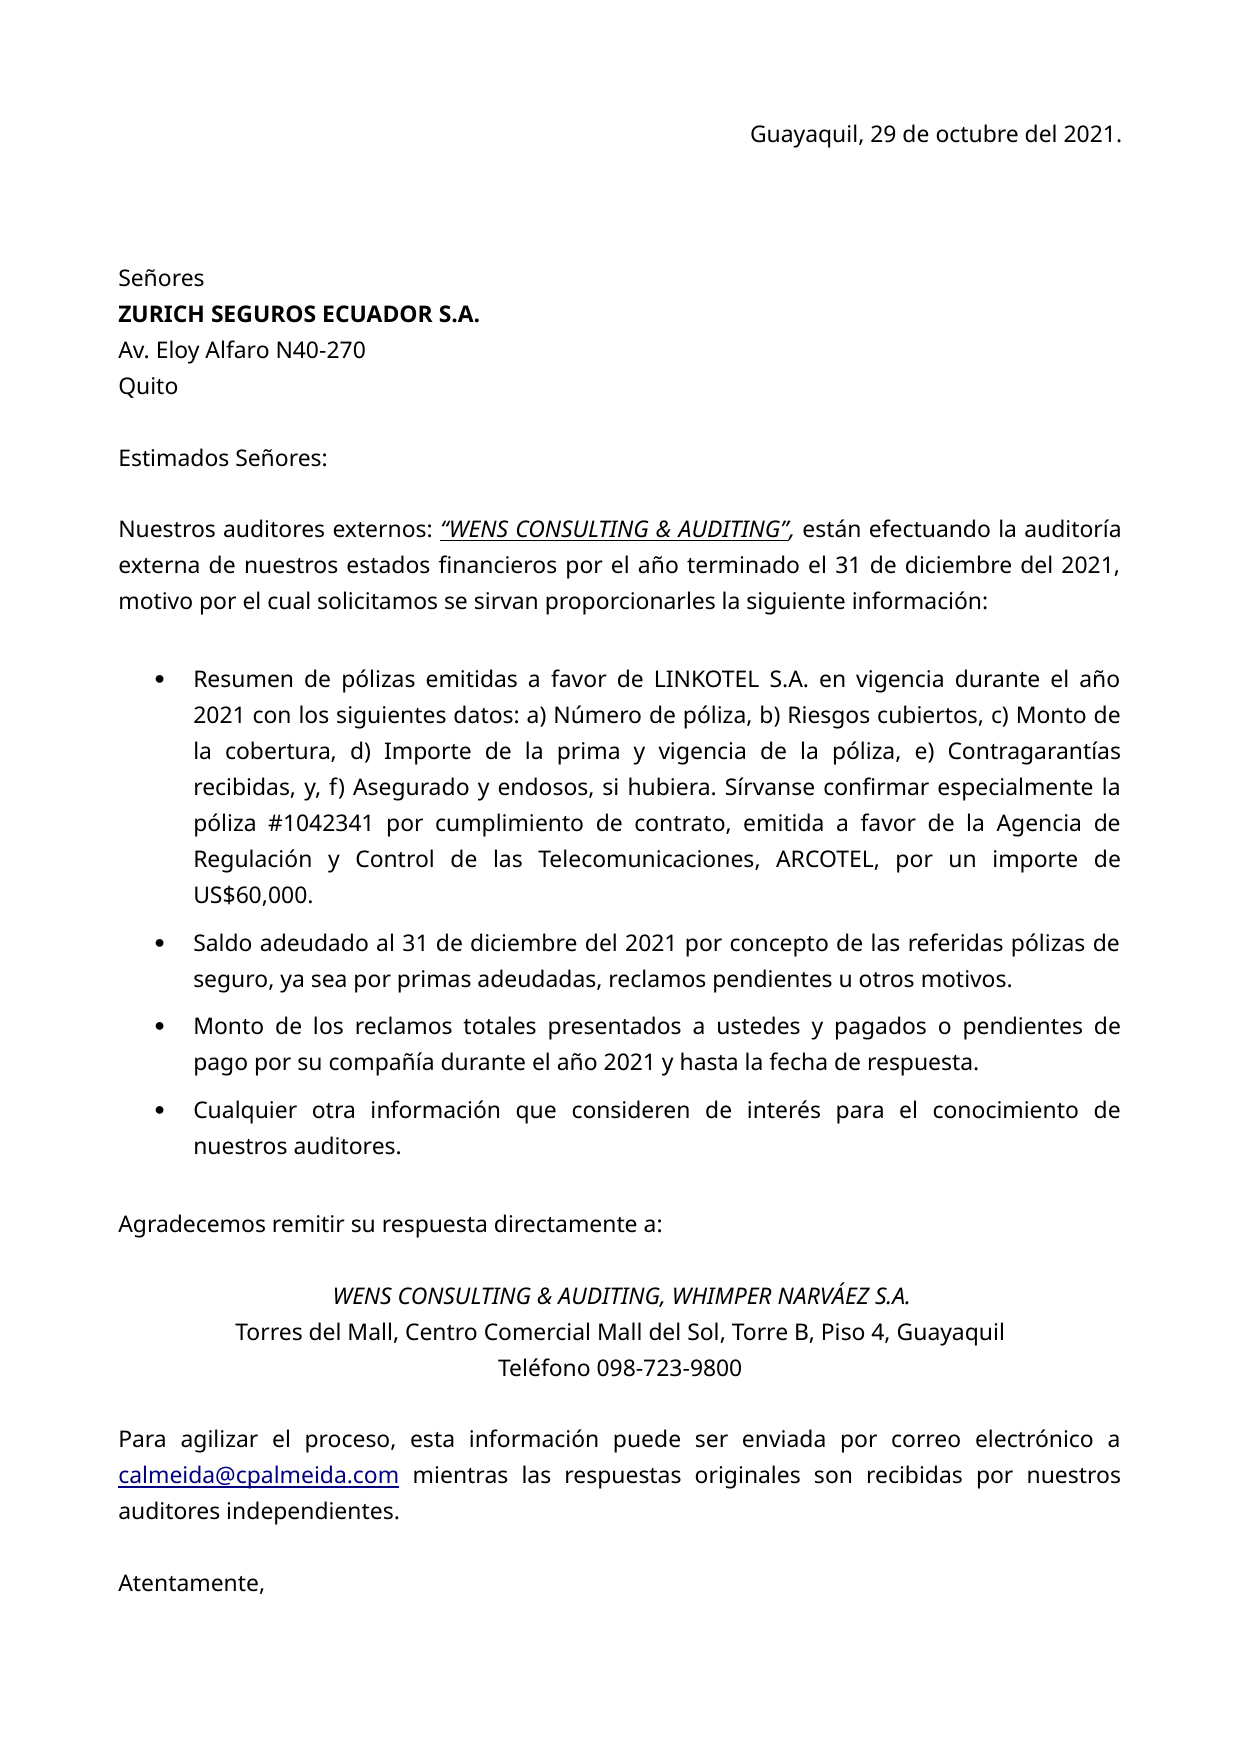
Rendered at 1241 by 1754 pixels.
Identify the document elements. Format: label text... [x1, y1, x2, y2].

text Quito [118, 370, 1122, 401]
text WENS CONSULTING & AUDITING, WHIMPER NARVÁEZ S.A. [118, 1280, 1122, 1311]
text Torres del Mall, Centro Comercial Mall del Sol, Torre B, Piso 4, Guayaquil [118, 1316, 1122, 1347]
text Av. Eloy Alfaro N40-270 [118, 334, 1122, 365]
text Guayaquil, 29 de octubre del 2021. [153, 118, 1122, 149]
text ZURICH SEGUROS ECUADOR S.A. [118, 298, 1122, 329]
text Estimados Señores: [118, 442, 1122, 473]
text Agradecemos remitir su respuesta directamente a: [118, 1208, 1122, 1239]
text Nuestros auditores externos: “WENS CONSULTING & AUDITING”, están efectuando la auditoría externa de nuestros estados financieros por el año terminado el 31 de diciembre del 2021, motivo por el cual solicitamos se sirvan proporcionarles la siguiente información: [118, 513, 1122, 617]
list Saldo adeudado al 31 de diciembre del 2021 por concepto de las referidas pólizas de seguro, ya sea por primas adeudadas, reclamos pendientes u otros motivos. [156, 927, 1122, 994]
text Atentamente, [118, 1567, 1122, 1598]
text Para agilizar el proceso, esta información puede ser enviada por correo electrónico a calmeida@cpalmeida.com mientras las respuestas originales son recibidas por nuestros auditores independientes. [118, 1423, 1122, 1527]
text Señores [118, 262, 1122, 293]
text Teléfono 098-723-9800 [118, 1352, 1122, 1383]
list Cualquier otra información que consideren de interés para el conocimiento de nuestros auditores. [156, 1094, 1122, 1161]
list Resumen de pólizas emitidas a favor de LINKOTEL S.A. en vigencia durante el año 2021 con los siguientes datos: a) Número de póliza, b) Riesgos cubiertos, c) Monto de la cobertura, d) Importe de la prima y vigencia de la póliza, e) Contragarantías recibidas, y, f) Asegurado y endosos, si hubiera. Sírvanse confirmar especialmente la póliza #1042341 por cumplimiento de contrato, emitida a favor de la Agencia de Regulación y Control de las Telecomunicaciones, ARCOTEL, por un importe de US$60,000. [156, 663, 1122, 910]
list Monto de los reclamos totales presentados a ustedes y pagados o pendientes de pago por su compañía durante el año 2021 y hasta la fecha de respuesta. [156, 1010, 1122, 1077]
